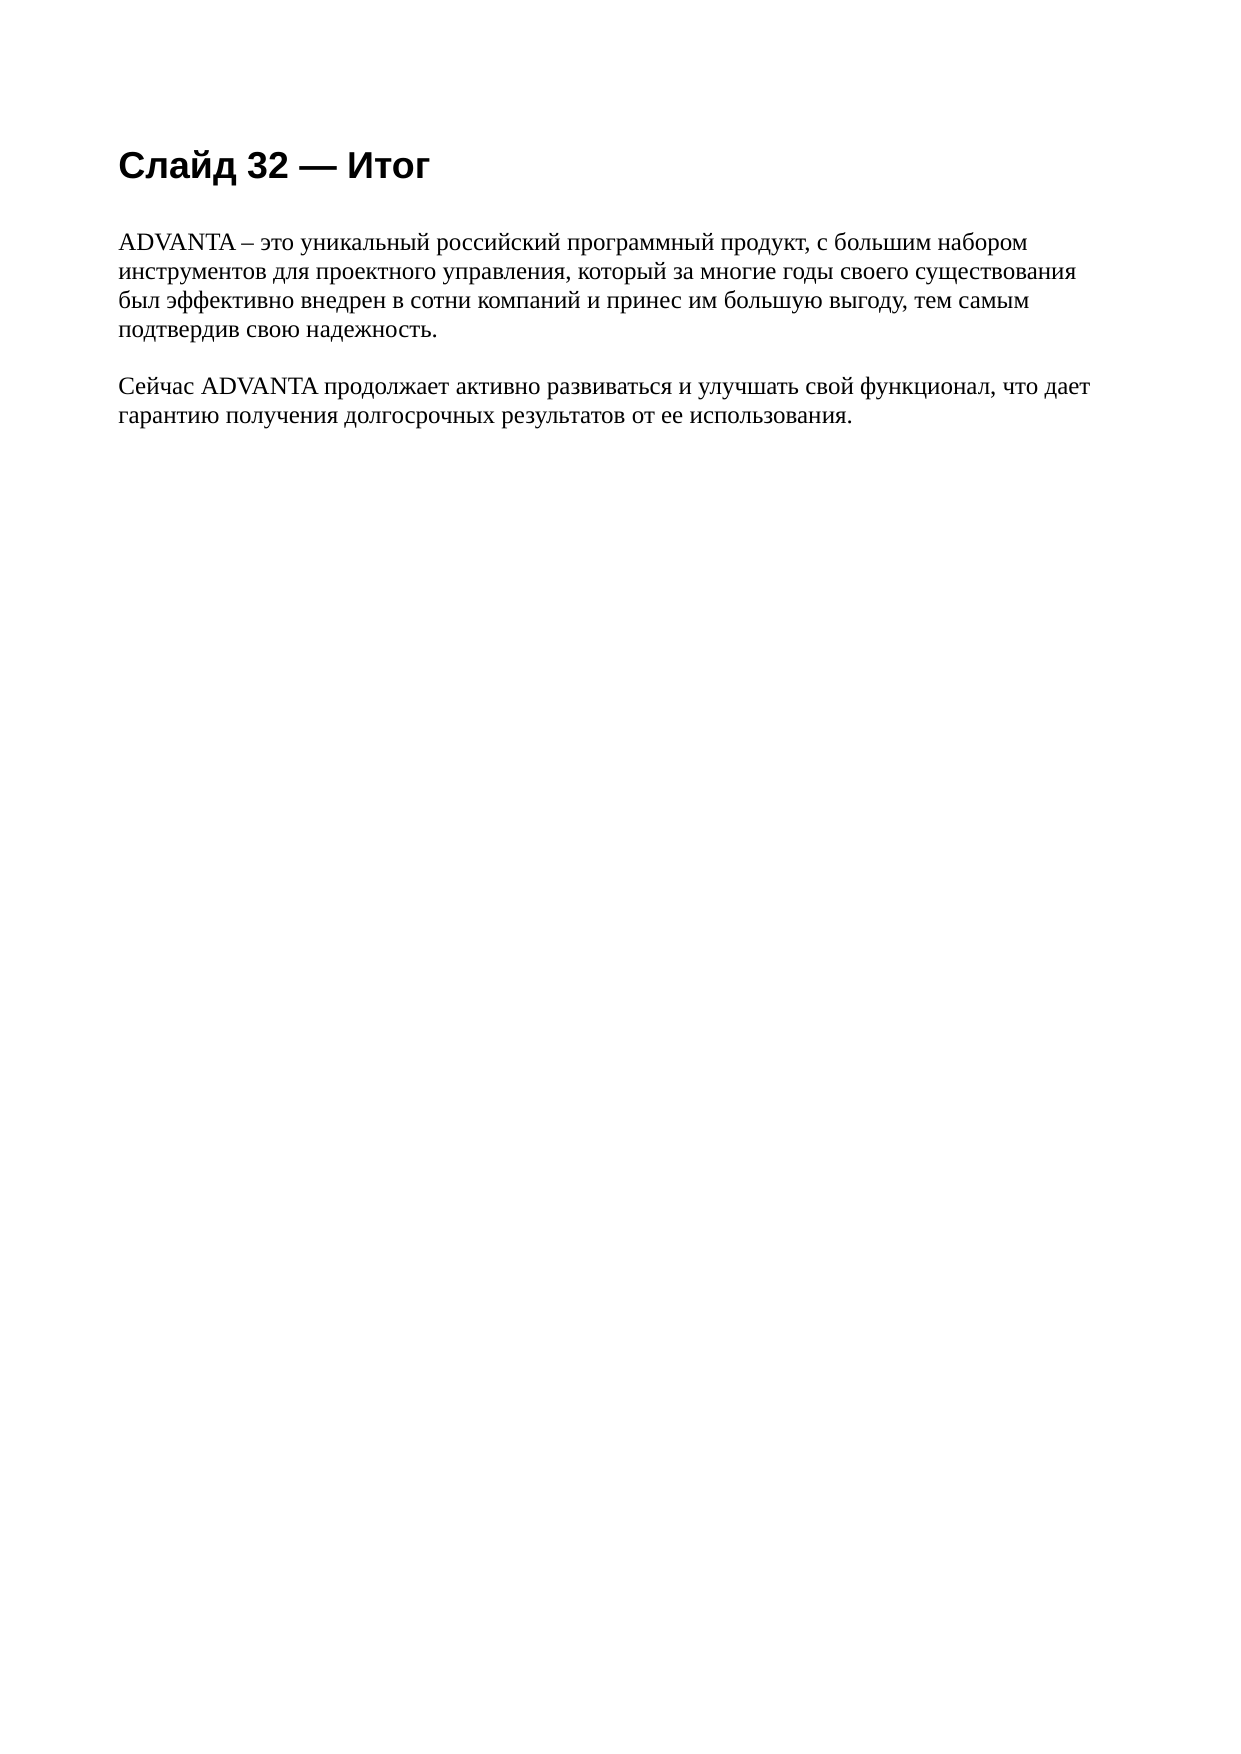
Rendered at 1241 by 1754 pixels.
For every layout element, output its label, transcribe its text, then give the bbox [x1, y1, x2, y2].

text Сейчас ADVANTA продолжает активно развиваться и улучшать свой функционал, что дает гарантию получения долгосрочных результатов от ее использования. [118, 371, 1122, 429]
subtitle Слайд 32 — Итог [118, 143, 1122, 186]
text ADVANTA – это уникальный российский программный продукт, с большим набором инструментов для проектного управления, который за многие годы своего существования был эффективно внедрен в сотни компаний и принес им большую выгоду, тем самым подтвердив свою надежность. [118, 227, 1122, 342]
